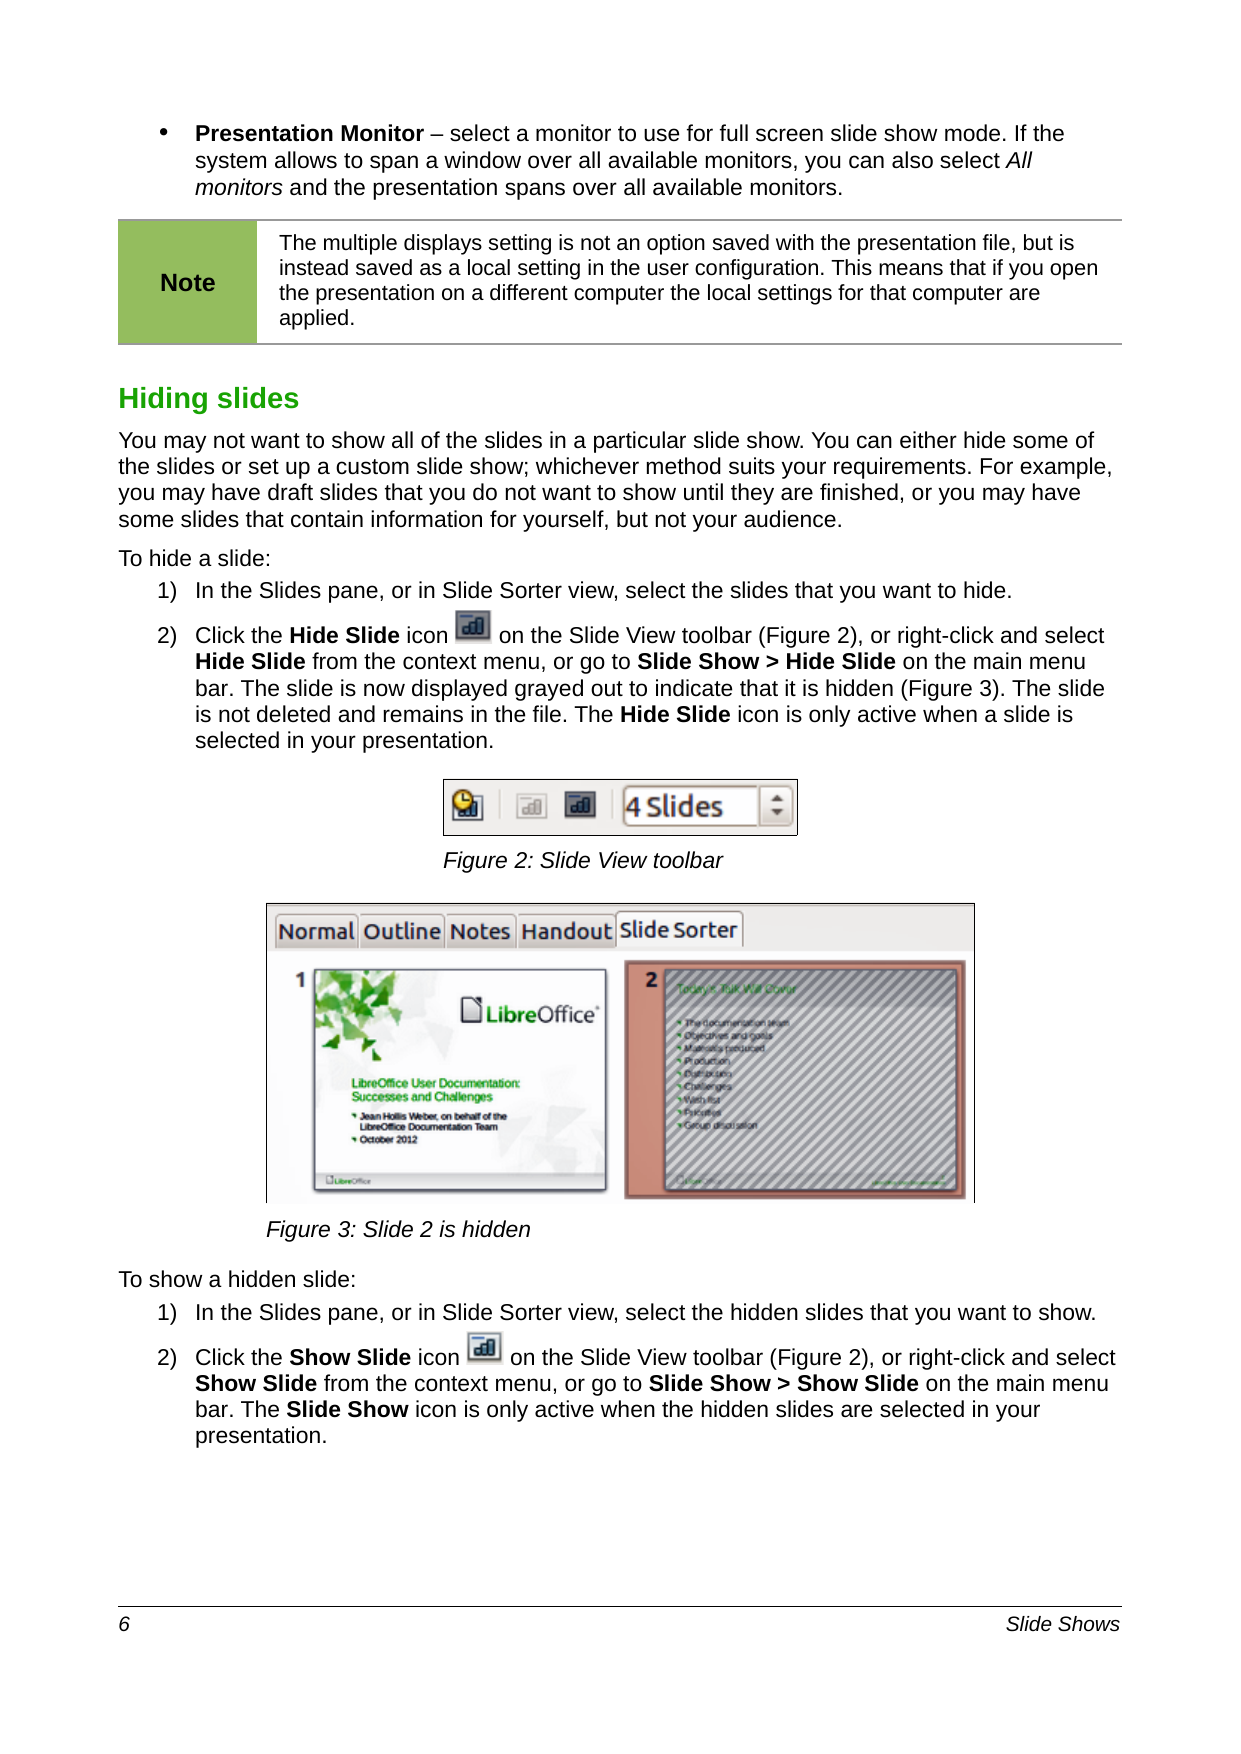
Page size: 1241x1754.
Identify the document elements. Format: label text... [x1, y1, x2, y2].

text Figure 3: Slide 2 is hidden [266, 1216, 974, 1242]
list Click the Show Slide icon on the Slide View toolbar (Figure 2), or right-click and select Show Slide from the context menu, or go to Slide Show > Show Slide on the main menu bar. The Slide Show icon is only active when the hidden slides are selected in your presentation. [177, 1332, 1122, 1449]
list In the Slides pane, or in Slide Sorter view, select the slides that you want to hide. [177, 577, 1122, 604]
list In the Slides pane, or in Slide Sorter view, select the hidden slides that you want to show. [177, 1299, 1122, 1325]
list To hide a slide: [118, 544, 1122, 571]
table_header Note [118, 221, 257, 343]
subtitle Hiding slides [118, 381, 1122, 414]
text You may not want to show all of the slides in a particular slide show. You can either hide some of the slides or set up a custom slide show; whichever method suits your requirements. For example, you may have draft slides that you do not want to show until they are finished, or you may have some slides that contain information for yourself, but not your audience. [118, 427, 1122, 532]
list To show a hidden slide: [118, 1266, 1122, 1292]
picture [454, 610, 493, 644]
picture [444, 780, 797, 835]
picture [466, 1331, 504, 1365]
list Presentation Monitor – select a monitor to use for full screen slide show mode. If the system allows to span a window over all available monitors, you can also select All monitors and the presentation spans over all available monitors. [156, 118, 1122, 200]
picture [267, 904, 975, 1204]
table_header The multiple displays setting is not an option saved with the presentation file, but is instead saved as a local setting in the user configuration. This means that if you open the presentation on a different computer the local settings for that computer are applied. [258, 221, 1122, 343]
list Click the Hide Slide icon on the Slide View toolbar (Figure 2), or right-click and select Hide Slide from the context menu, or go to Slide Show > Hide Slide on the main menu bar. The slide is now displayed grayed out to indicate that it is hidden (Figure 3). The slide is not deleted and remains in the file. The Hide Slide icon is only active when a slide is selected in your presentation. [177, 610, 1122, 754]
text Figure 2: Slide View toolbar [443, 847, 797, 873]
